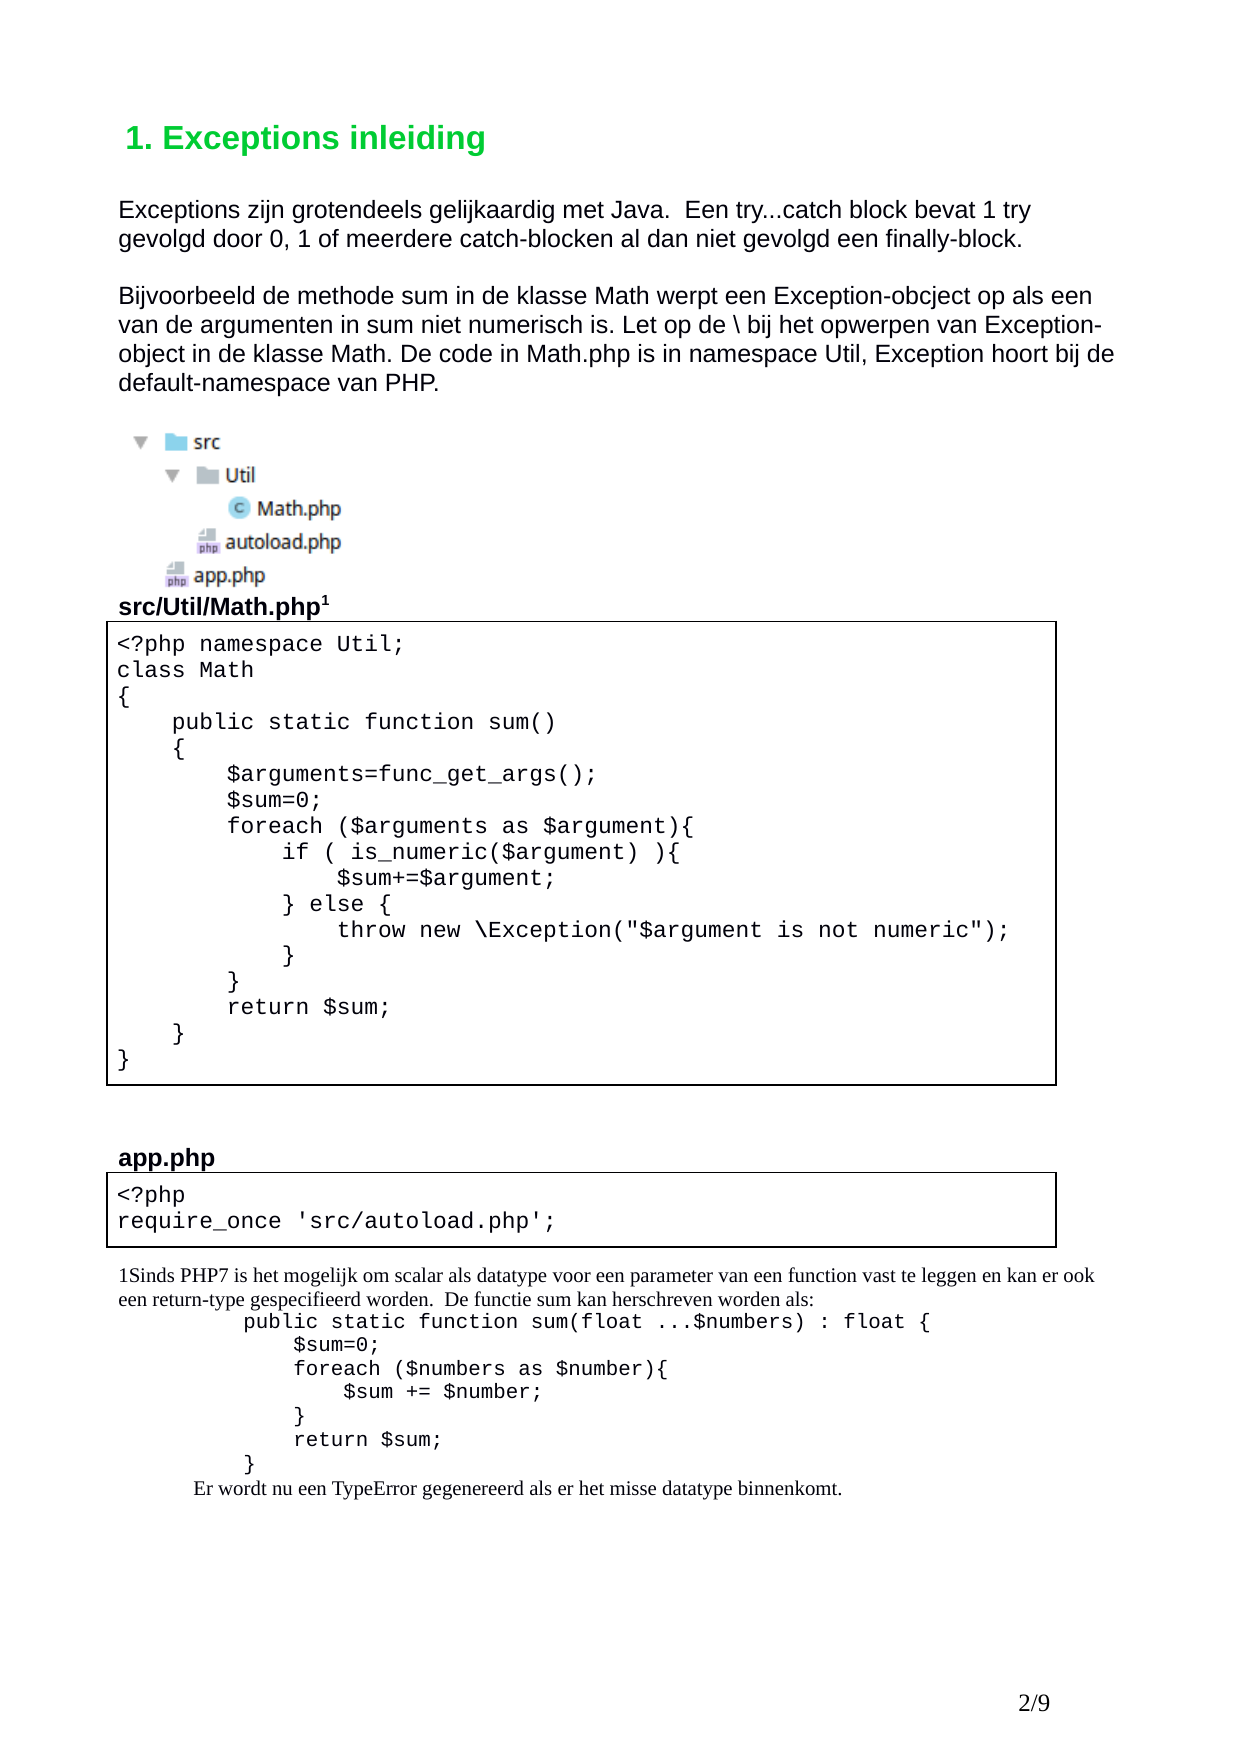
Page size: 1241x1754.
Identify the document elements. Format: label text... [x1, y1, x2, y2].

text public static function sum(float ...$numbers) : float { [118, 1311, 1122, 1334]
text Bijvoorbeeld de methode sum in de klasse Math werpt een Exception-obcject op als een van de argumenten in sum niet numerisch is. Let op de \ bij het opwerpen van Exception-object in de klasse Math. De code in Math.php is in namespace Util, Exception hoort bij de default-namespace van PHP. [118, 281, 1122, 396]
text app.php [118, 1143, 1122, 1172]
text Exceptions zijn grotendeels gelijkaardig met Java. Een try...catch block bevat 1 try gevolgd door 0, 1 of meerdere catch-blocken al dan niet gevolgd een finally-block. [118, 195, 1122, 252]
table_header <?php namespace Util; class Math { public static function sum() { $arguments=func_get_args(); $sum=0; foreach ($arguments as $argument){ if ( is_numeric($argument) ){ $sum+=$argument; } else { throw new \Exception("$argument is not numeric"); } } return $sum; } } [108, 622, 1055, 1084]
text src/Util/Math.php [118, 592, 1122, 621]
picture [118, 425, 417, 592]
text Sinds PHP7 is het mogelijk om scalar als datatype voor een parameter van een function vast te leggen en kan er ook een return-type gespecifieerd worden. De functie sum kan herschreven worden als: [118, 1262, 1122, 1311]
text return $sum; [118, 1429, 1122, 1452]
text foreach ($numbers as $number){ [118, 1358, 1122, 1382]
text $sum=0; [118, 1334, 1122, 1358]
text } [118, 1452, 1122, 1476]
text } [118, 1405, 1122, 1429]
text Er wordt nu een TypeError gegenereerd als er het misse datatype binnenkomt. [118, 1476, 1122, 1500]
table_header <?php require_once 'src/autoload.php'; [108, 1173, 1055, 1246]
text 1. Exceptions inleiding [118, 118, 1122, 157]
text $sum += $number; [118, 1382, 1122, 1405]
